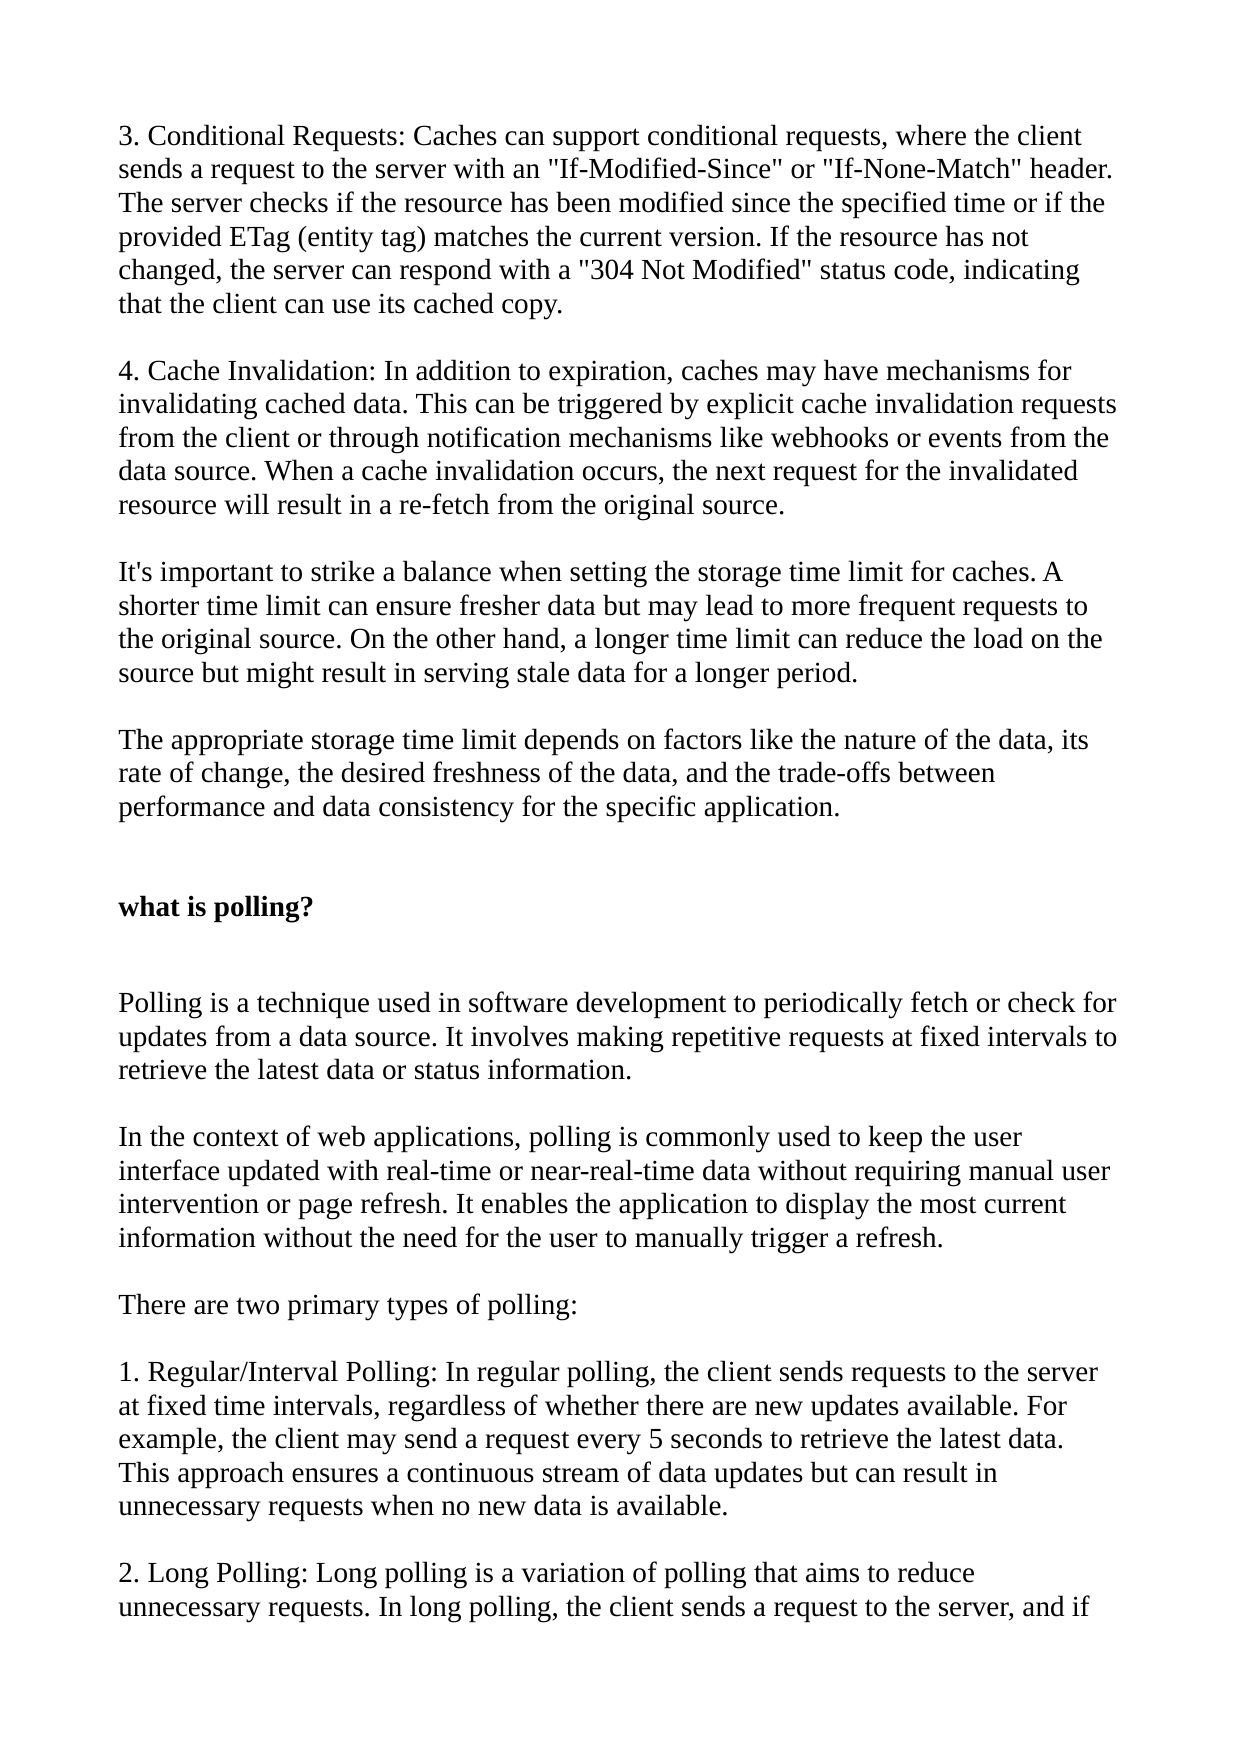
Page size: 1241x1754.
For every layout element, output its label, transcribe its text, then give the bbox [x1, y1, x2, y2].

text 1. Regular/Interval Polling: In regular polling, the client sends requests to the server at fixed time intervals, regardless of whether there are new updates available. For example, the client may send a request every 5 seconds to retrieve the latest data. This approach ensures a continuous stream of data updates but can result in unnecessary requests when no new data is available. [118, 1354, 1122, 1522]
text In the context of web applications, polling is commonly used to keep the user interface updated with real-time or near-real-time data without requiring manual user intervention or page refresh. It enables the application to display the most current information without the need for the user to manually trigger a refresh. [118, 1119, 1122, 1254]
text 4. Cache Invalidation: In addition to expiration, caches may have mechanisms for invalidating cached data. This can be triggered by explicit cache invalidation requests from the client or through notification mechanisms like webhooks or events from the data source. When a cache invalidation occurs, the next request for the invalidated resource will result in a re-fetch from the original source. [118, 353, 1122, 521]
text what is polling? [118, 889, 1122, 923]
text Polling is a technique used in software development to periodically fetch or check for updates from a data source. It involves making repetitive requests at fixed intervals to retrieve the latest data or status information. [118, 985, 1122, 1086]
text The appropriate storage time limit depends on factors like the nature of the data, its rate of change, the desired freshness of the data, and the trade-offs between performance and data consistency for the specific application. [118, 722, 1122, 822]
text 3. Conditional Requests: Caches can support conditional requests, where the client sends a request to the server with an "If-Modified-Since" or "If-None-Match" header. The server checks if the resource has been modified since the specified time or if the provided ETag (entity tag) matches the current version. If the resource has not changed, the server can respond with a "304 Not Modified" status code, indicating that the client can use its cached copy. [118, 118, 1122, 319]
text There are two primary types of polling: [118, 1287, 1122, 1321]
text It's important to strike a balance when setting the storage time limit for caches. A shorter time limit can ensure fresher data but may lead to more frequent requests to the original source. On the other hand, a longer time limit can reduce the load on the source but might result in serving stale data for a longer period. [118, 554, 1122, 688]
text 2. Long Polling: Long polling is a variation of polling that aims to reduce unnecessary requests. In long polling, the client sends a request to the server, and if [118, 1556, 1122, 1623]
